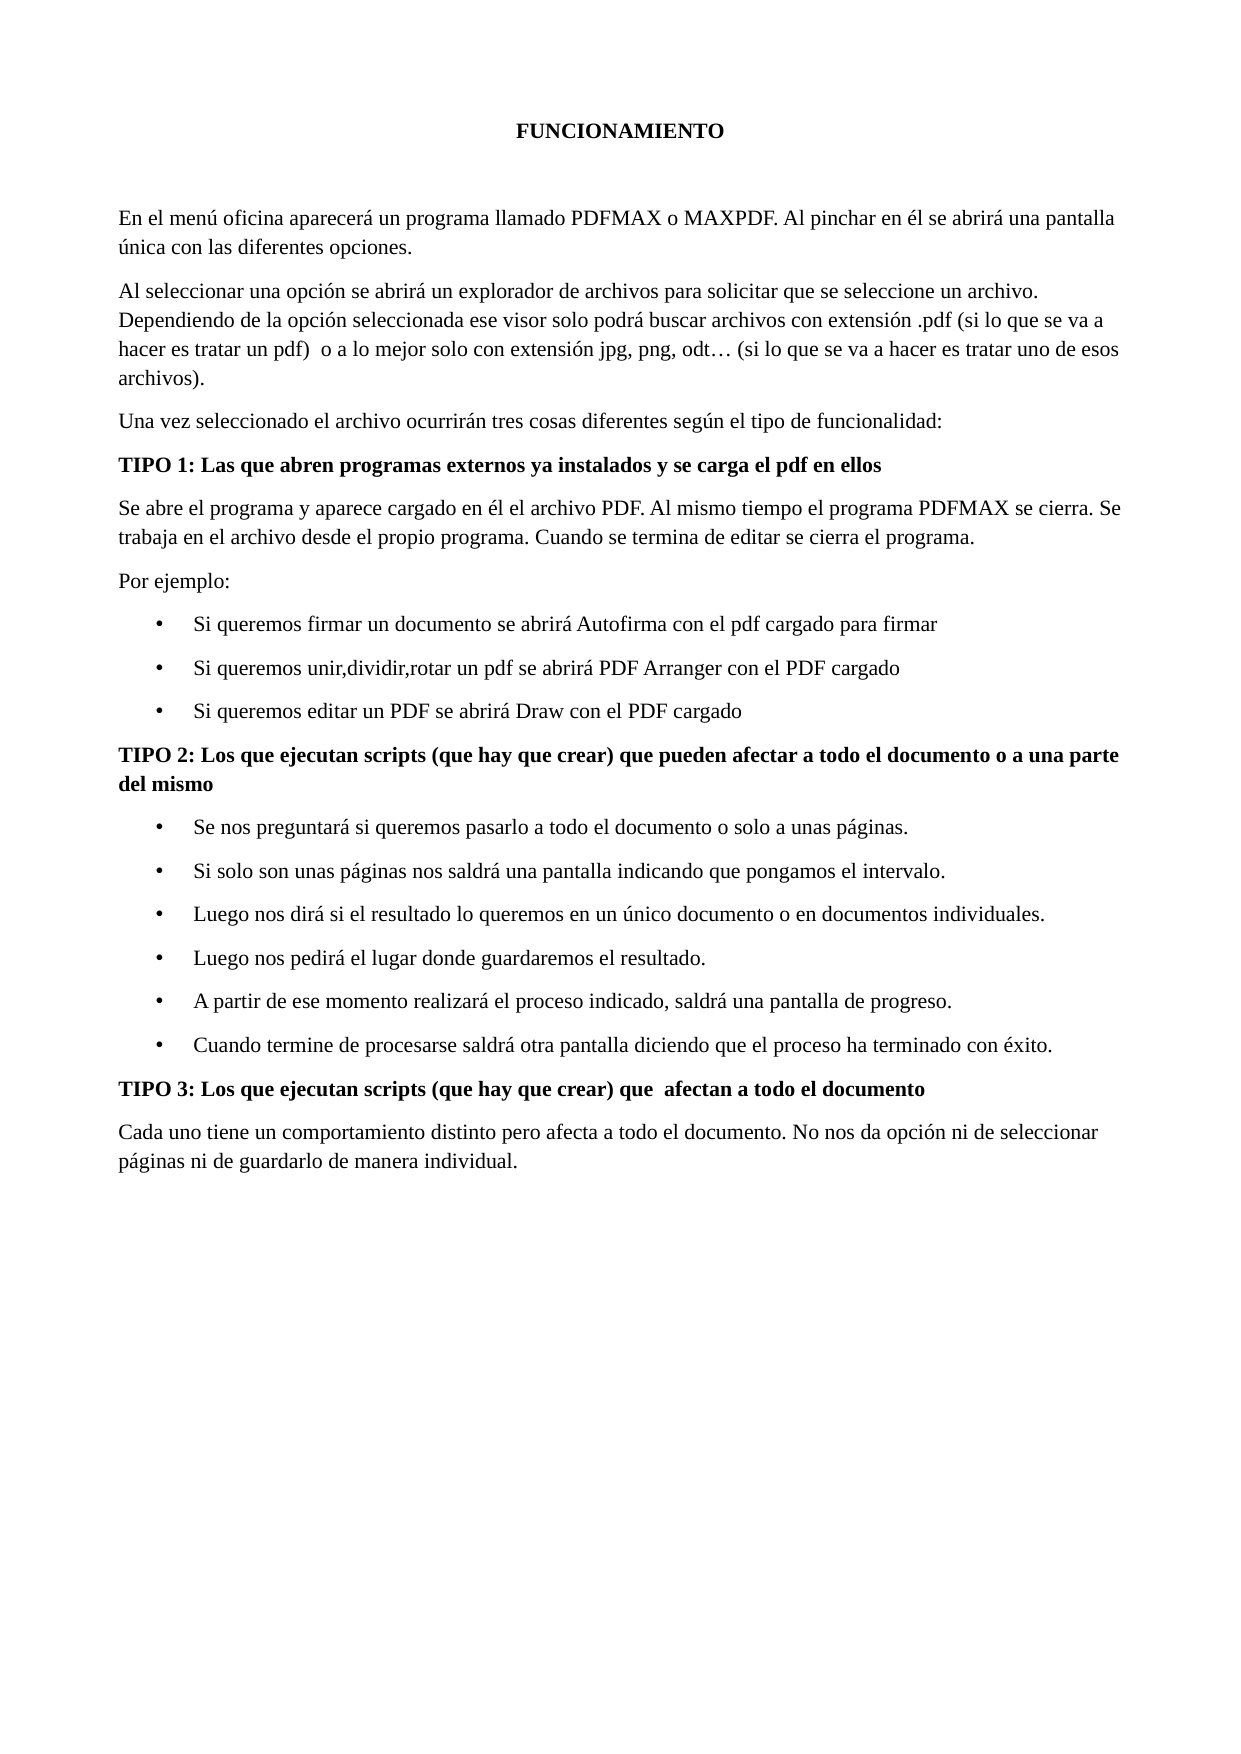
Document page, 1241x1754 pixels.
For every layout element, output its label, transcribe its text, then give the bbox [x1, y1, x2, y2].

list Si queremos editar un PDF se abrirá Draw con el PDF cargado [156, 698, 1122, 723]
list Luego nos dirá si el resultado lo queremos en un único documento o en documentos individuales. [156, 901, 1122, 927]
list Luego nos pedirá el lugar donde guardaremos el resultado. [156, 945, 1122, 970]
list Si solo son unas páginas nos saldrá una pantalla indicando que pongamos el intervalo. [156, 858, 1122, 883]
text En el menú oficina aparecerá un programa llamado PDFMAX o MAXPDF. Al pinchar en él se abrirá una pantalla única con las diferentes opciones. [118, 205, 1122, 259]
text Se abre el programa y aparece cargado en él el archivo PDF. Al mismo tiempo el programa PDFMAX se cierra. Se trabaja en el archivo desde el propio programa. Cuando se termina de editar se cierra el programa. [118, 495, 1122, 549]
list Se nos preguntará si queremos pasarlo a todo el documento o solo a unas páginas. [156, 814, 1122, 839]
text FUNCIONAMIENTO [118, 118, 1122, 143]
text Por ejemplo: [118, 568, 1122, 593]
list A partir de ese momento realizará el proceso indicado, saldrá una pantalla de progreso. [156, 988, 1122, 1014]
text TIPO 1: Las que abren programas externos ya instalados y se carga el pdf en ellos [118, 452, 1122, 477]
list Cuando termine de procesarse saldrá otra pantalla diciendo que el proceso ha terminado con éxito. [156, 1032, 1122, 1057]
text Cada uno tiene un comportamiento distinto pero afecta a todo el documento. No nos da opción ni de seleccionar páginas ni de guardarlo de manera individual. [118, 1119, 1122, 1173]
text Una vez seleccionado el archivo ocurrirán tres cosas diferentes según el tipo de funcionalidad: [118, 408, 1122, 433]
text TIPO 3: Los que ejecutan scripts (que hay que crear) que afectan a todo el documento [118, 1076, 1122, 1101]
list Si queremos unir,dividir,rotar un pdf se abrirá PDF Arranger con el PDF cargado [156, 655, 1122, 680]
text Al seleccionar una opción se abrirá un explorador de archivos para solicitar que se seleccione un archivo. Dependiendo de la opción seleccionada ese visor solo podrá buscar archivos con extensión .pdf (si lo que se va a hacer es tratar un pdf) o a lo mejor solo con extensión jpg, png, odt… (si lo que se va a hacer es tratar uno de esos archivos). [118, 278, 1122, 390]
text TIPO 2: Los que ejecutan scripts (que hay que crear) que pueden afectar a todo el documento o a una parte del mismo [118, 742, 1122, 796]
list Si queremos firmar un documento se abrirá Autofirma con el pdf cargado para firmar [156, 611, 1122, 636]
